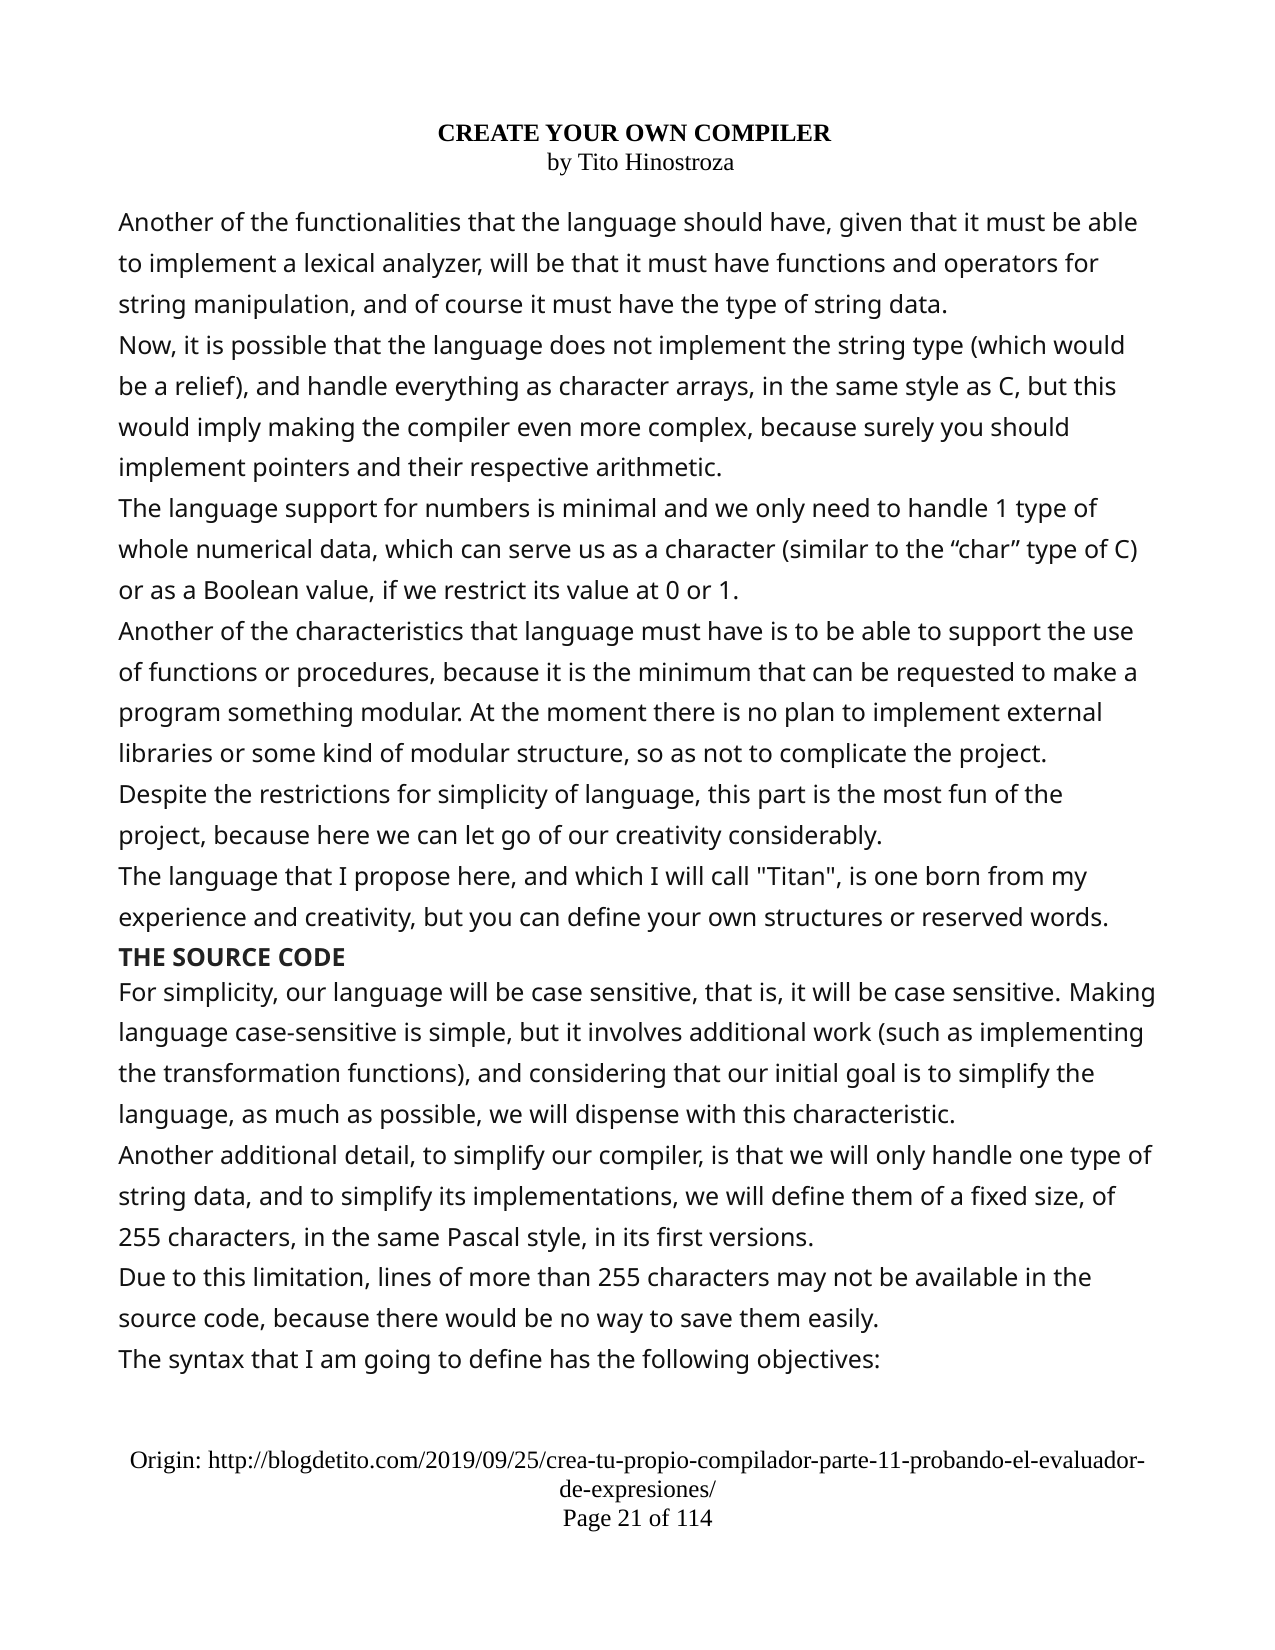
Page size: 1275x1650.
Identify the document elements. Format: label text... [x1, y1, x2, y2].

text For simplicity, our language will be case sensitive, that is, it will be case sensitive. Making language case-sensitive is simple, but it involves additional work (such as implementing the transformation functions), and considering that our initial goal is to simplify the language, as much as possible, we will dispense with this characteristic. [118, 974, 1157, 1131]
text Now, it is possible that the language does not implement the string type (which would be a relief), and handle everything as character arrays, in the same style as C, but this would imply making the compiler even more complex, because surely you should implement pointers and their respective arithmetic. [118, 328, 1157, 484]
text The language that I propose here, and which I will call "Titan", is one born from my experience and creativity, but you can define your own structures or reserved words. [118, 858, 1157, 933]
text The language support for numbers is minimal and we only need to handle 1 type of whole numerical data, which can serve us as a character (similar to the “char” type of C) or as a Boolean value, if we restrict its value at 0 or 1. [118, 491, 1157, 607]
text Due to this limitation, lines of more than 255 characters may not be available in the source code, because there would be no way to save them easily. [118, 1260, 1157, 1335]
text The syntax that I am going to define has the following objectives: [118, 1342, 1157, 1376]
text Another additional detail, to simplify our compiler, is that we will only handle one type of string data, and to simplify its implementations, we will define them of a fixed size, of 255 characters, in the same Pascal style, in its first versions. [118, 1137, 1157, 1253]
text Despite the restrictions for simplicity of language, this part is the most fun of the project, because here we can let go of our creativity considerably. [118, 777, 1157, 852]
text Another of the characteristics that language must have is to be able to support the use of functions or procedures, because it is the minimum that can be requested to make a program something modular. At the moment there is no plan to implement external libraries or some kind of modular structure, so as not to complicate the project. [118, 613, 1157, 770]
text Another of the functionalities that the language should have, given that it must be able to implement a lexical analyzer, will be that it must have functions and operators for string manipulation, and of course it must have the type of string data. [118, 205, 1157, 321]
subtitle THE SOURCE CODE [118, 940, 1157, 974]
